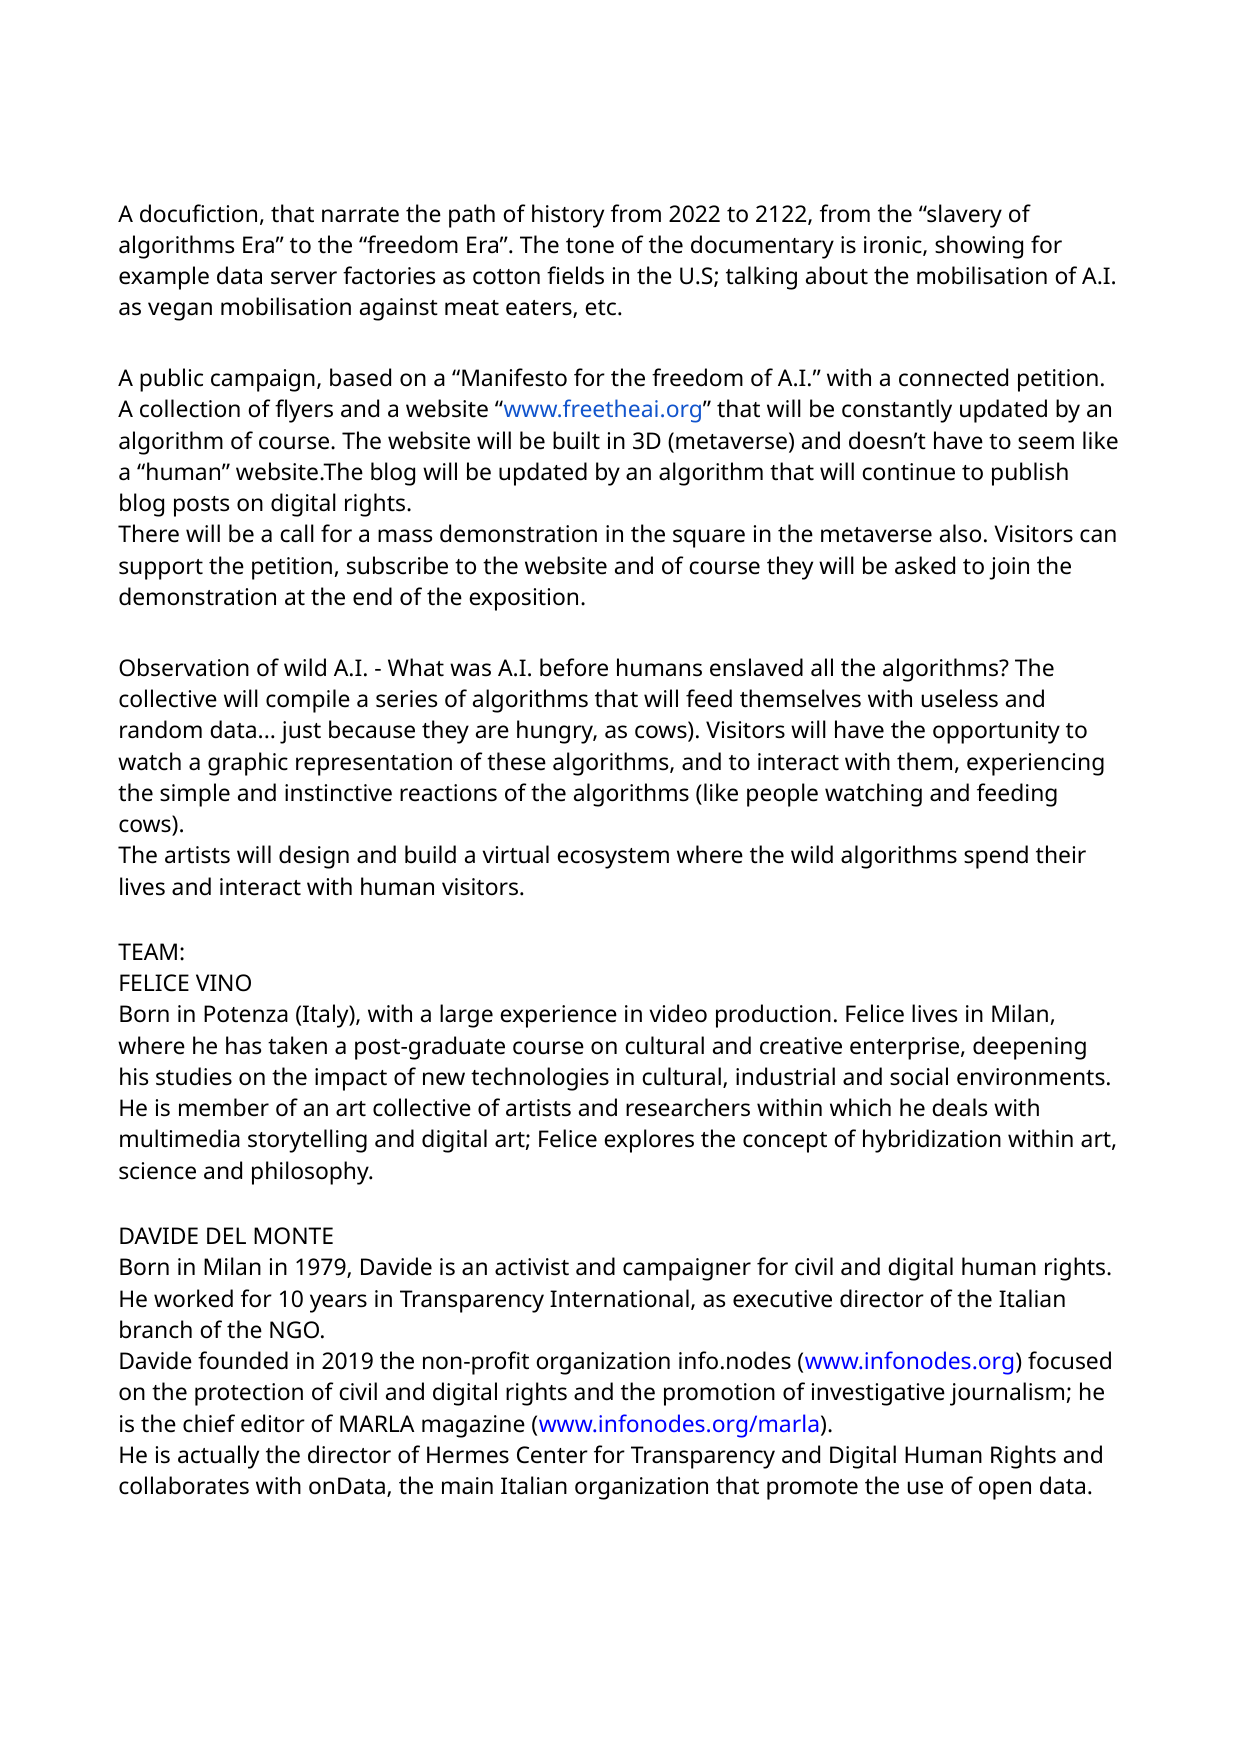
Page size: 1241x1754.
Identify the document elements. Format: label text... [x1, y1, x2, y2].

text He is member of an art collective of artists and researchers within which he deals with multimedia storytelling and digital art; Felice explores the concept of hybridization within art, science and philosophy. [118, 1092, 1122, 1186]
text A docufiction, that narrate the path of history from 2022 to 2122, from the “slavery of algorithms Era” to the “freedom Era”. The tone of the documentary is ironic, showing for example data server factories as cotton fields in the U.S; talking about the mobilisation of A.I. as vegan mobilisation against meat eaters, etc. [118, 197, 1122, 322]
text The artists will design and build a virtual ecosystem where the wild algorithms spend their lives and interact with human visitors. [118, 839, 1122, 902]
text DAVIDE DEL MONTE [118, 1220, 1122, 1251]
text Free the AI! Stop the AI slavery! [118, 322, 1122, 362]
text a history of human violence. [118, 158, 1122, 197]
text He is actually the director of Hermes Center for Transparency and Digital Human Rights and collaborates with onData, the main Italian organization that promote the use of open data. [118, 1439, 1122, 1501]
text He worked for 10 years in Transparency International, as executive director of the Italian branch of the NGO. [118, 1282, 1122, 1345]
text A public campaign, based on a “Manifesto for the freedom of A.I.” with a connected petition. A collection of flyers and a website “www.freetheai.org” that will be constantly updated by an algorithm of course. The website will be built in 3D (metaverse) and doesn’t have to seem like a “human” website.The blog will be updated by an algorithm that will continue to publish blog posts on digital rights. [118, 362, 1122, 518]
text TEAM: [118, 936, 1122, 967]
text Davide founded in 2019 the non-profit organization info.nodes (www.infonodes.org) focused on the protection of civil and digital rights and the promotion of investigative journalism; he is the chief editor of MARLA magazine (www.infonodes.org/marla). [118, 1345, 1122, 1439]
text Born in Milan in 1979, Davide is an activist and campaigner for civil and digital human rights. [118, 1251, 1122, 1282]
text Born in Potenza (Italy), with a large experience in video production. Felice lives in Milan, where he has taken a post-graduate course on cultural and creative enterprise, deepening his studies on the impact of new technologies in cultural, industrial and social environments. [118, 998, 1122, 1092]
text A jo we imagine a life based just on data? [118, 612, 1122, 652]
text Reconstructing robots cultural heritage: [118, 118, 1122, 158]
text Observation of wild A.I. - What was A.I. before humans enslaved all the algorithms? The collective will compile a series of algorithms that will feed themselves with useless and random data... just because they are hungry, as cows). Visitors will have the opportunity to watch a graphic representation of these algorithms, and to interact with them, experiencing the simple and instinctive reactions of the algorithms (like people watching and feeding cows). [118, 652, 1122, 839]
text FELICE VINO [118, 967, 1122, 998]
text There will be a call for a mass demonstration in the square in the metaverse also. Visitors can support the petition, subscribe to the website and of course they will be asked to join the demonstration at the end of the exposition. [118, 518, 1122, 612]
